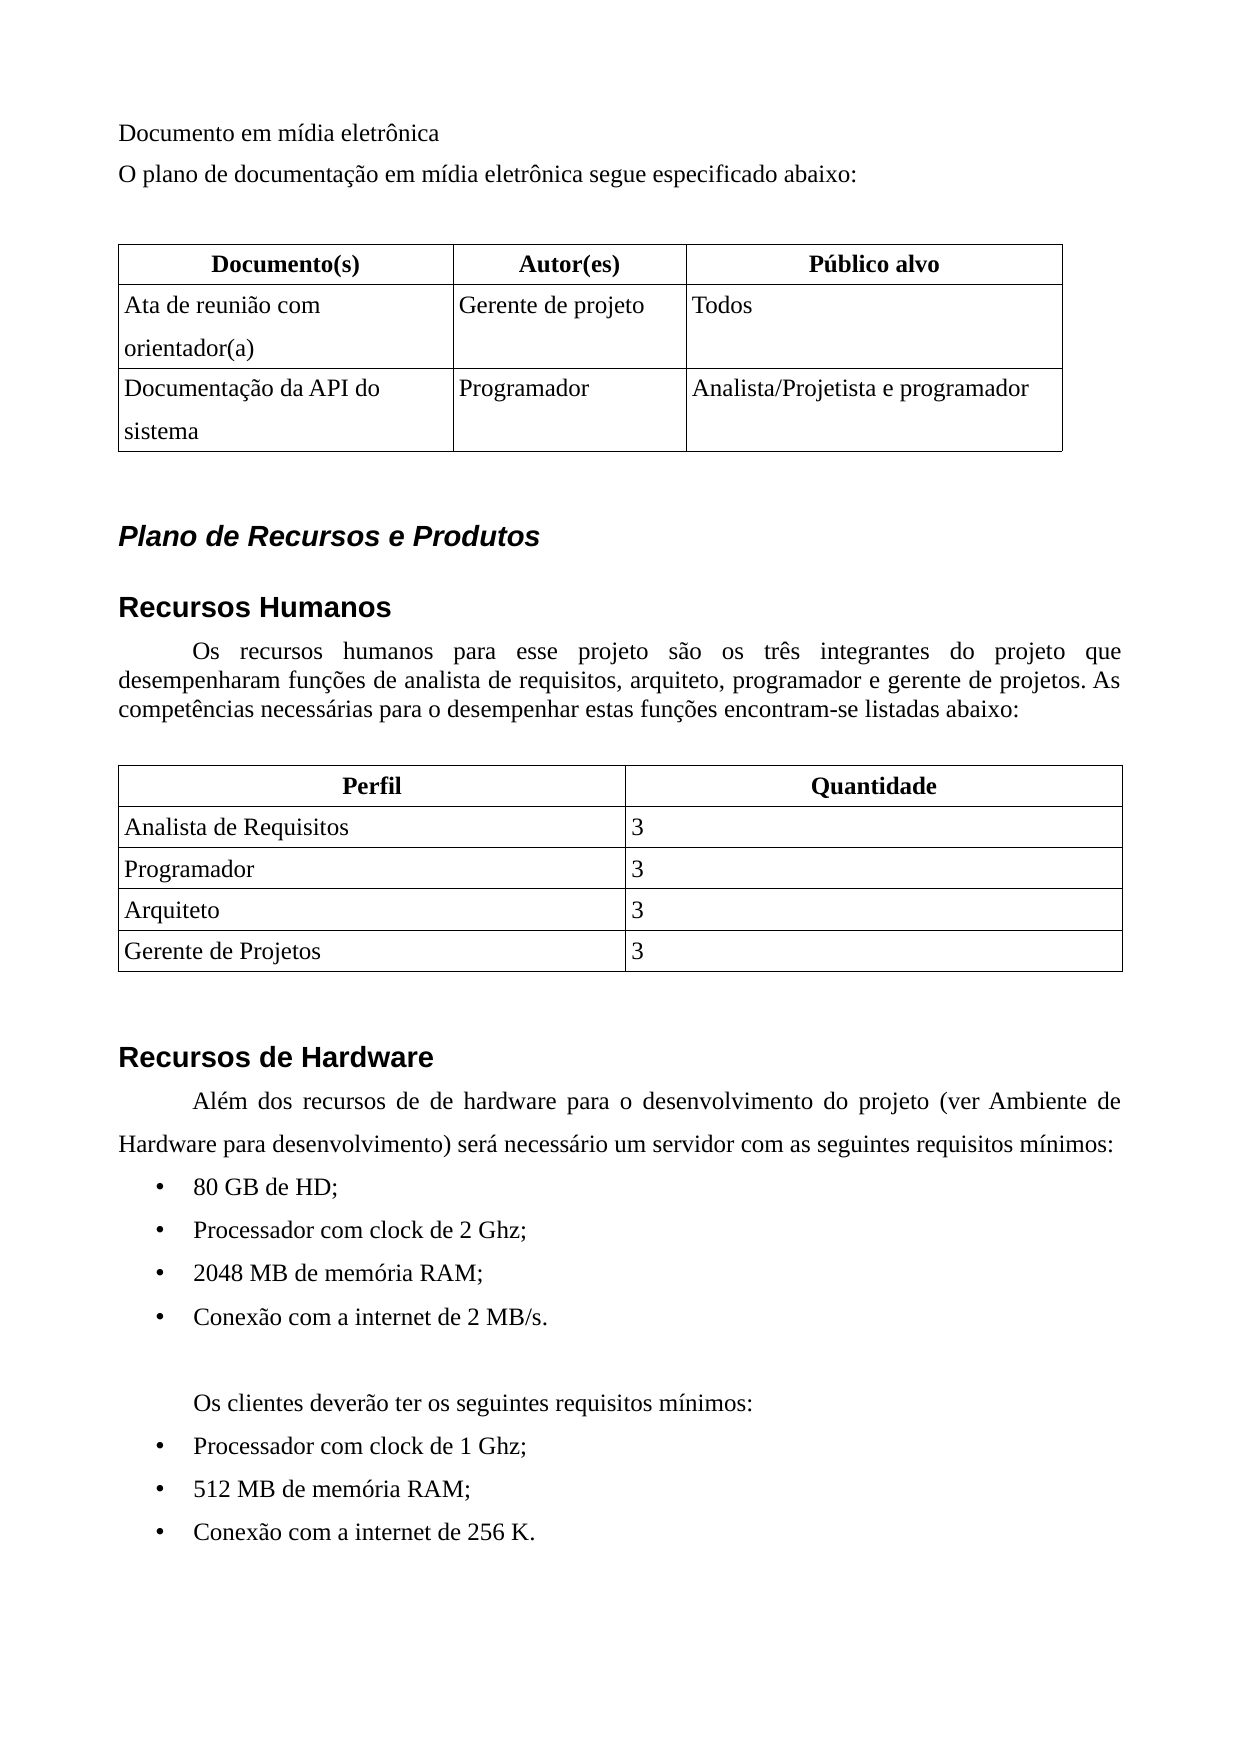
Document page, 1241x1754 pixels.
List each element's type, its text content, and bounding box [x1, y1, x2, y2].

text Além dos recursos de de hardware para o desenvolvimento do projeto (ver Ambiente de Hardware para desenvolvimento) será necessário um servidor com as seguintes requisitos mínimos: [118, 1086, 1122, 1158]
text O plano de documentação em mídia eletrônica segue especificado abaixo: [118, 159, 1122, 188]
list 2048 MB de memória RAM; [156, 1258, 1122, 1287]
list Processador com clock de 2 Ghz; [156, 1215, 1122, 1244]
table_header Perfil [119, 766, 625, 806]
table_cell Ata de reunião com orientador(a) [119, 285, 453, 367]
table_header Documento(s) [119, 245, 453, 284]
text Documento em mídia eletrônica [118, 118, 1122, 147]
table_header Quantidade [626, 766, 1122, 806]
table_cell Programador [454, 369, 686, 451]
table_header Autor(es) [454, 245, 686, 284]
list Conexão com a internet de 256 K. [156, 1517, 1122, 1546]
table_cell 3 [626, 931, 1122, 971]
list Os clientes deverão ter os seguintes requisitos mínimos: [156, 1388, 1122, 1417]
list Processador com clock de 1 Ghz; [156, 1431, 1122, 1460]
table_cell Analista de Requisitos [119, 807, 625, 847]
subtitle Recursos de Hardware [118, 1040, 1122, 1073]
list Conexão com a internet de 2 MB/s. [156, 1302, 1122, 1330]
table_cell 3 [626, 889, 1122, 929]
table_cell 3 [626, 848, 1122, 888]
subtitle Recursos Humanos [118, 590, 1122, 624]
table_cell Arquiteto [119, 889, 625, 929]
list 80 GB de HD; [156, 1172, 1122, 1201]
table_header Público alvo [687, 245, 1062, 284]
table_cell 3 [626, 807, 1122, 847]
list 512 MB de memória RAM; [156, 1474, 1122, 1503]
table_cell Programador [119, 848, 625, 888]
table_cell Documentação da API do sistema [119, 369, 453, 451]
table_cell Todos [687, 285, 1062, 367]
table_cell Gerente de Projetos [119, 931, 625, 971]
text Os recursos humanos para esse projeto são os três integrantes do projeto que desempenharam funções de analista de requisitos, arquiteto, programador e gerente de projetos. As competências necessárias para o desempenhar estas funções encontram-se listadas abaixo: [118, 636, 1122, 722]
subtitle Plano de Recursos e Produtos [118, 519, 1122, 553]
table_cell Analista/Projetista e programador [687, 369, 1062, 451]
table_cell Gerente de projeto [454, 285, 686, 367]
